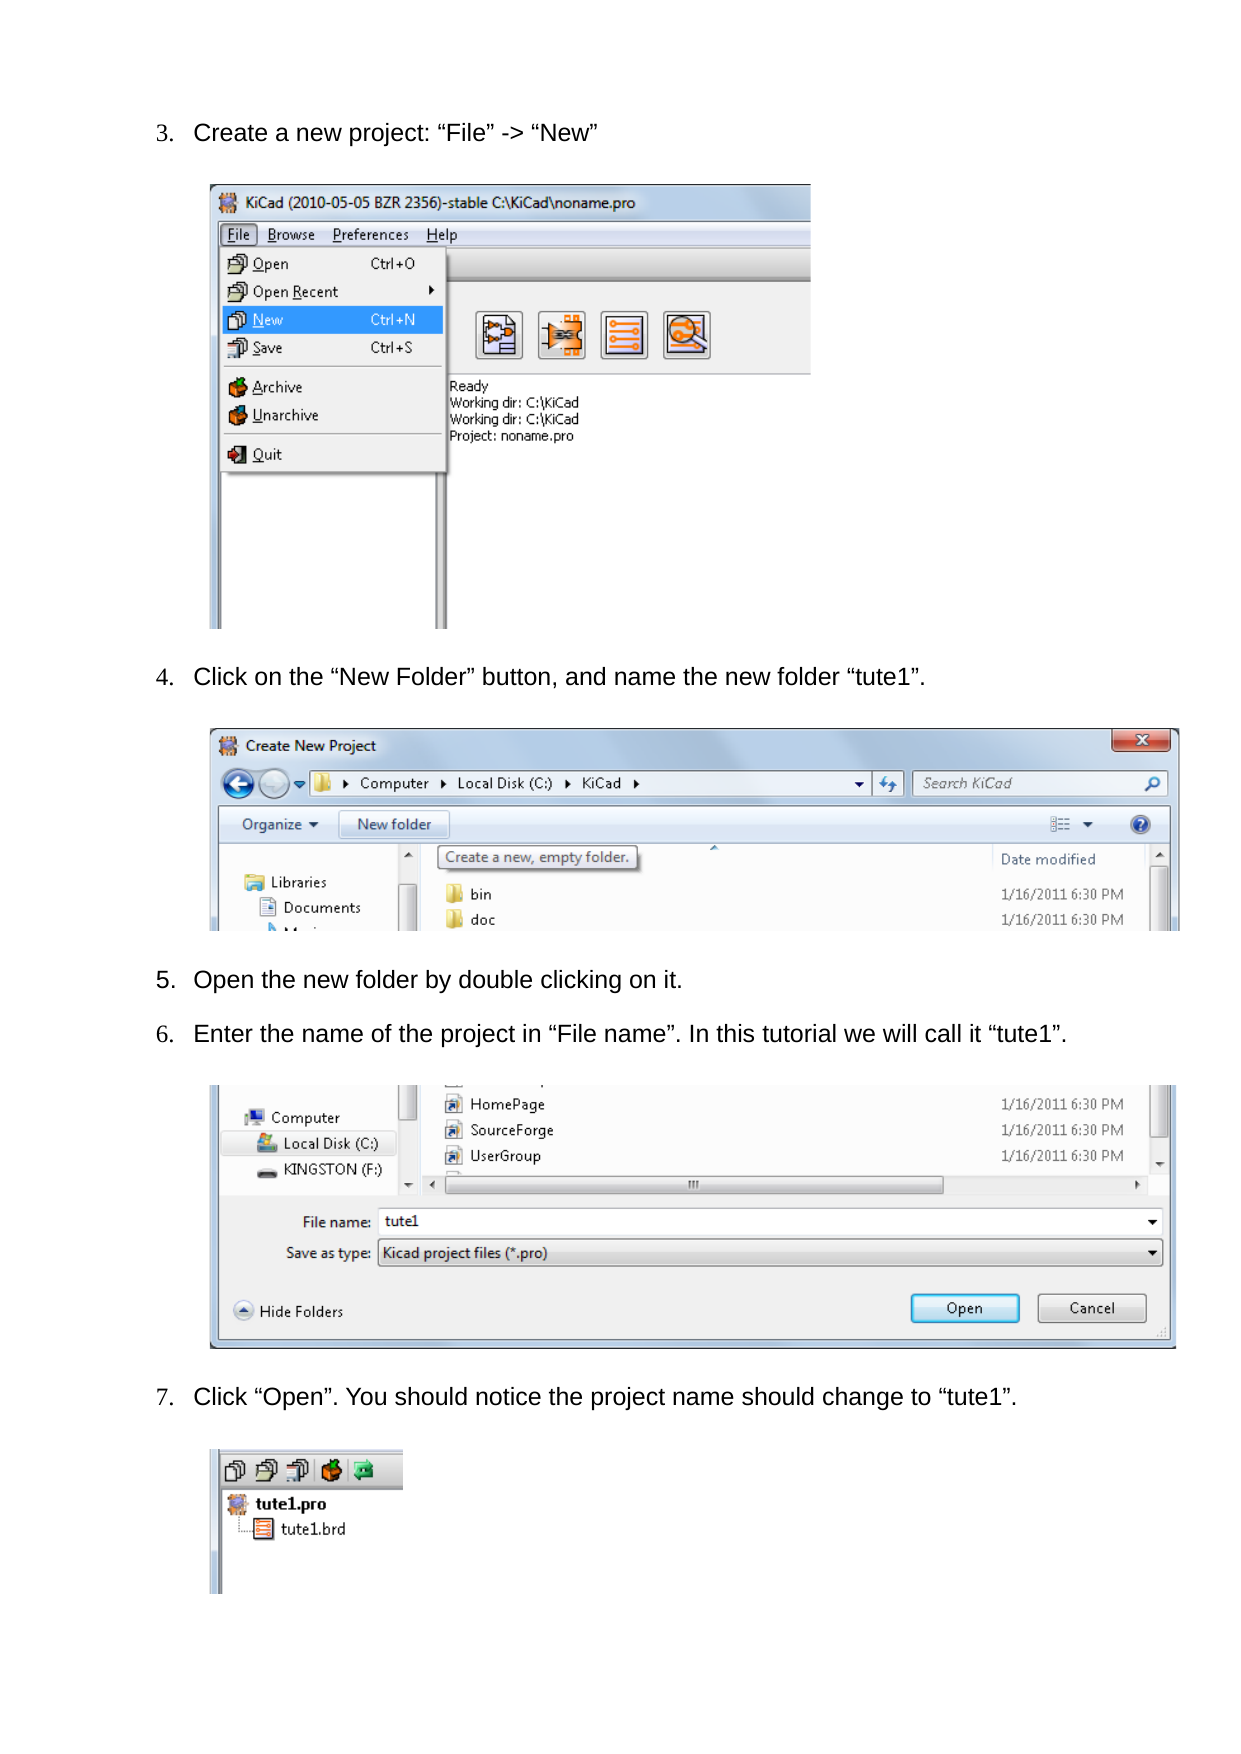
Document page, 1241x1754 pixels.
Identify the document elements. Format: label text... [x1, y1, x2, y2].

picture [209, 728, 1180, 931]
picture [209, 184, 811, 629]
picture [209, 1085, 1180, 1349]
list Click “Open”. You should notice the project name should change to “tute1”. [156, 1382, 1122, 1602]
list Open the new folder by double clicking on it. [156, 965, 1122, 994]
list Click on the “New Folder” button, and name the new folder “tute1”. [156, 662, 1122, 940]
list Create a new project: “File” -> “New” [156, 118, 1122, 637]
picture [209, 1449, 403, 1594]
list Enter the name of the project in “File name”. In this tutorial we will call it “tute1”. [156, 1019, 1122, 1357]
